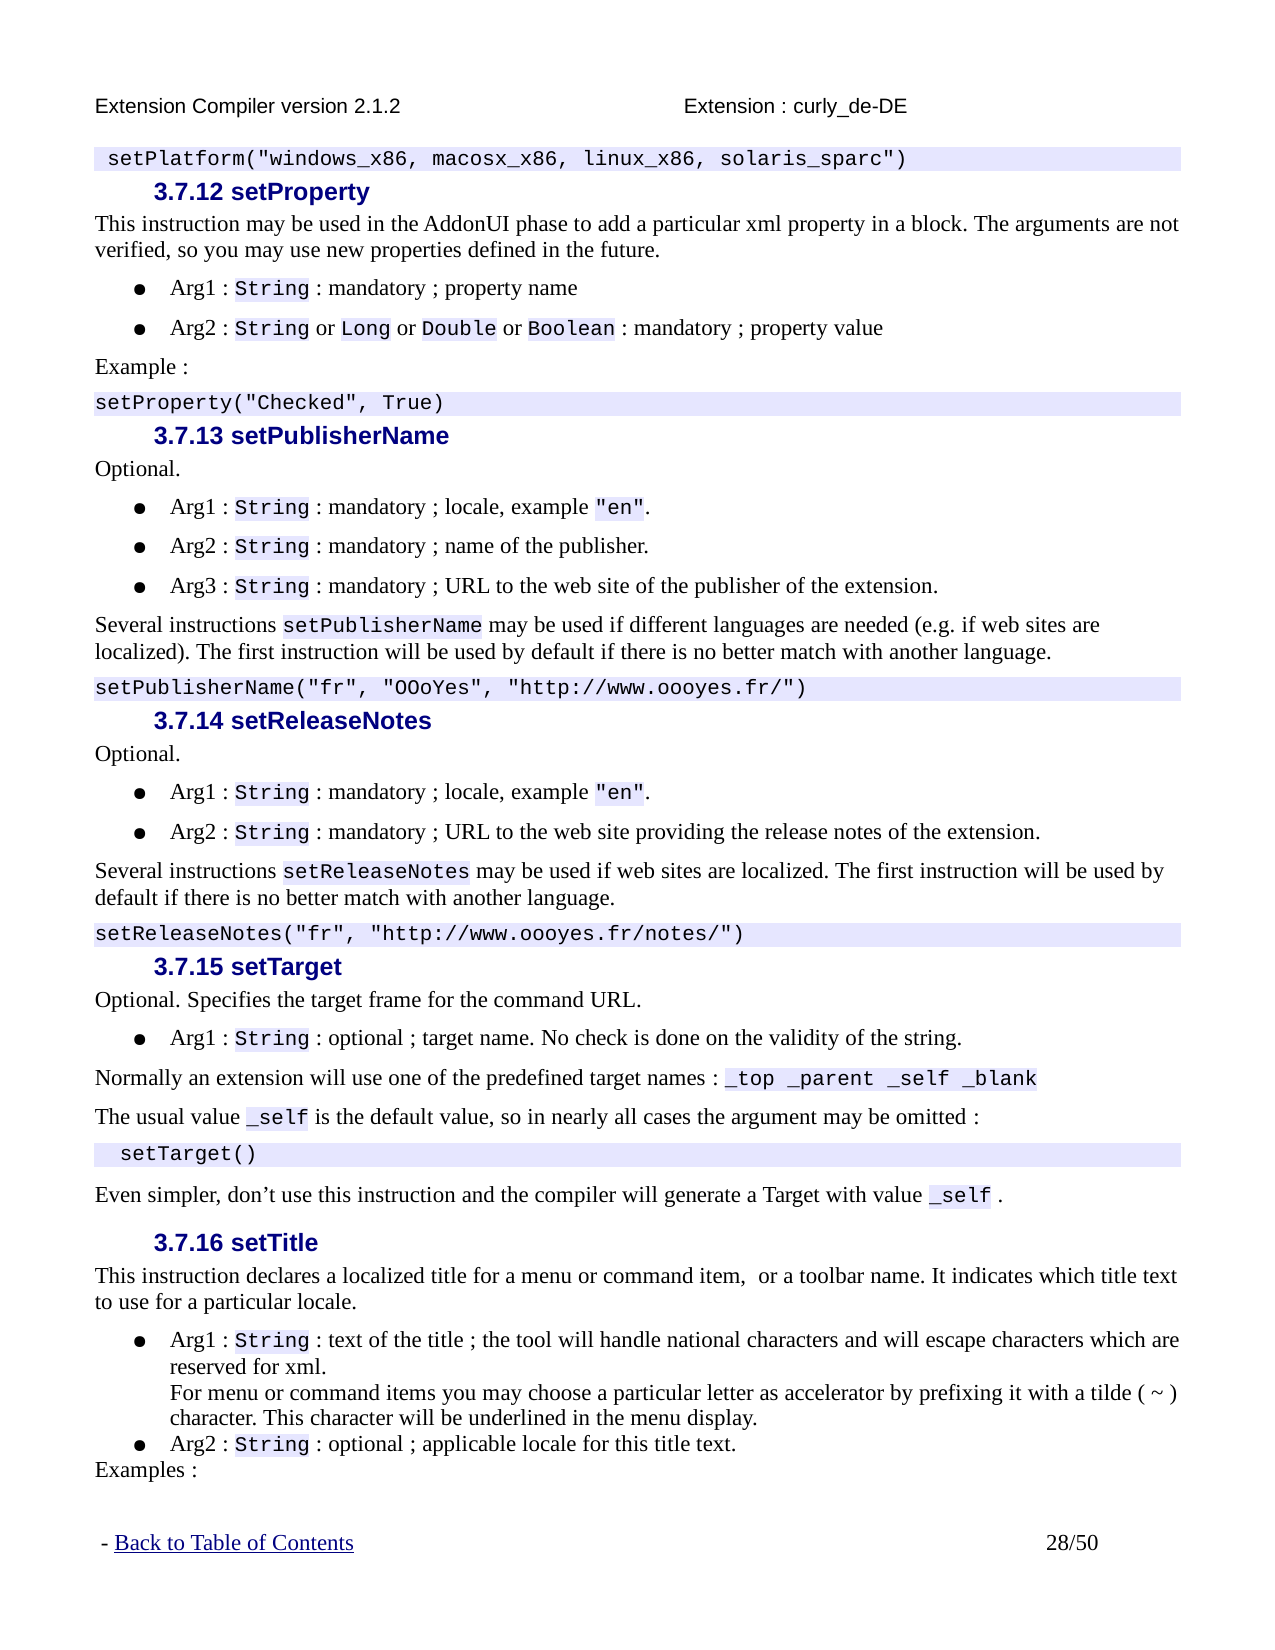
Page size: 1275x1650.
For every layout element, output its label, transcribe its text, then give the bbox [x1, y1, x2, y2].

text Optional. [94, 456, 1181, 481]
text Examples : [94, 1457, 1181, 1483]
text setTarget() [94, 1143, 1181, 1167]
text setPublisherName("fr", "OOoYes", "http://www.oooyes.fr/") [94, 677, 1181, 701]
subtitle setPublisherName [153, 422, 1181, 450]
text setProperty("Checked", True) [94, 392, 1181, 416]
text This instruction may be used in the AddonUI phase to add a particular xml property in a block. The arguments are not verified, so you may use new properties defined in the future. [94, 211, 1181, 262]
subtitle setProperty [153, 177, 1181, 205]
list Arg1 : String : mandatory ; locale, example "en". [132, 779, 1181, 806]
list Arg2 : String : optional ; applicable locale for this title text. [132, 1430, 1181, 1457]
text Several instructions setReleaseNotes may be used if web sites are localized. The first instruction will be used by default if there is no better match with another language. [94, 858, 1181, 911]
text Several instructions setPublisherName may be used if different languages are needed (e.g. if web sites are localized). The first instruction will be used by default if there is no better match with another language. [94, 612, 1181, 665]
list Arg2 : String : mandatory ; name of the publisher. [132, 533, 1181, 560]
list Arg2 : String : mandatory ; URL to the web site providing the release notes of the extension. [132, 818, 1181, 846]
text The usual value _self is the default value, so in nearly all cases the argument may be omitted : [94, 1104, 1181, 1131]
subtitle setReleaseNotes [153, 707, 1181, 735]
list Arg2 : String or Long or Double or Boolean : mandatory ; property value [132, 314, 1181, 341]
text Even simpler, don’t use this instruction and the compiler will generate a Target with value _self . [94, 1182, 1181, 1209]
list Arg1 : String : text of the title ; the tool will handle national characters and will escape characters which are reserved for xml. For menu or command items you may choose a particular letter as accelerator by prefixing it with a tilde ( ~ ) character. This character will be underlined in the menu display. [132, 1327, 1181, 1430]
list Arg3 : String : mandatory ; URL to the web site of the publisher of the extension. [132, 573, 1181, 600]
text setReleaseNotes("fr", "http://www.oooyes.fr/notes/") [94, 923, 1181, 947]
text Example : [94, 354, 1181, 379]
text This instruction declares a localized title for a menu or command item, or a toolbar name. It indicates which title text to use for a particular locale. [94, 1263, 1181, 1314]
subtitle setTitle [153, 1229, 1181, 1257]
subtitle setTarget [153, 953, 1181, 981]
text Normally an extension will use one of the predefined target names : _top _parent _self _blank [94, 1064, 1181, 1091]
text Optional. Specifies the target frame for the command URL. [94, 987, 1181, 1012]
text Optional. [94, 741, 1181, 767]
list Arg1 : String : optional ; target name. No check is done on the validity of the string. [132, 1025, 1181, 1052]
list Arg1 : String : mandatory ; property name [132, 275, 1181, 302]
text setPlatform("windows_x86, macosx_x86, linux_x86, solaris_sparc") [94, 147, 1181, 171]
list Arg1 : String : mandatory ; locale, example "en". [132, 494, 1181, 521]
